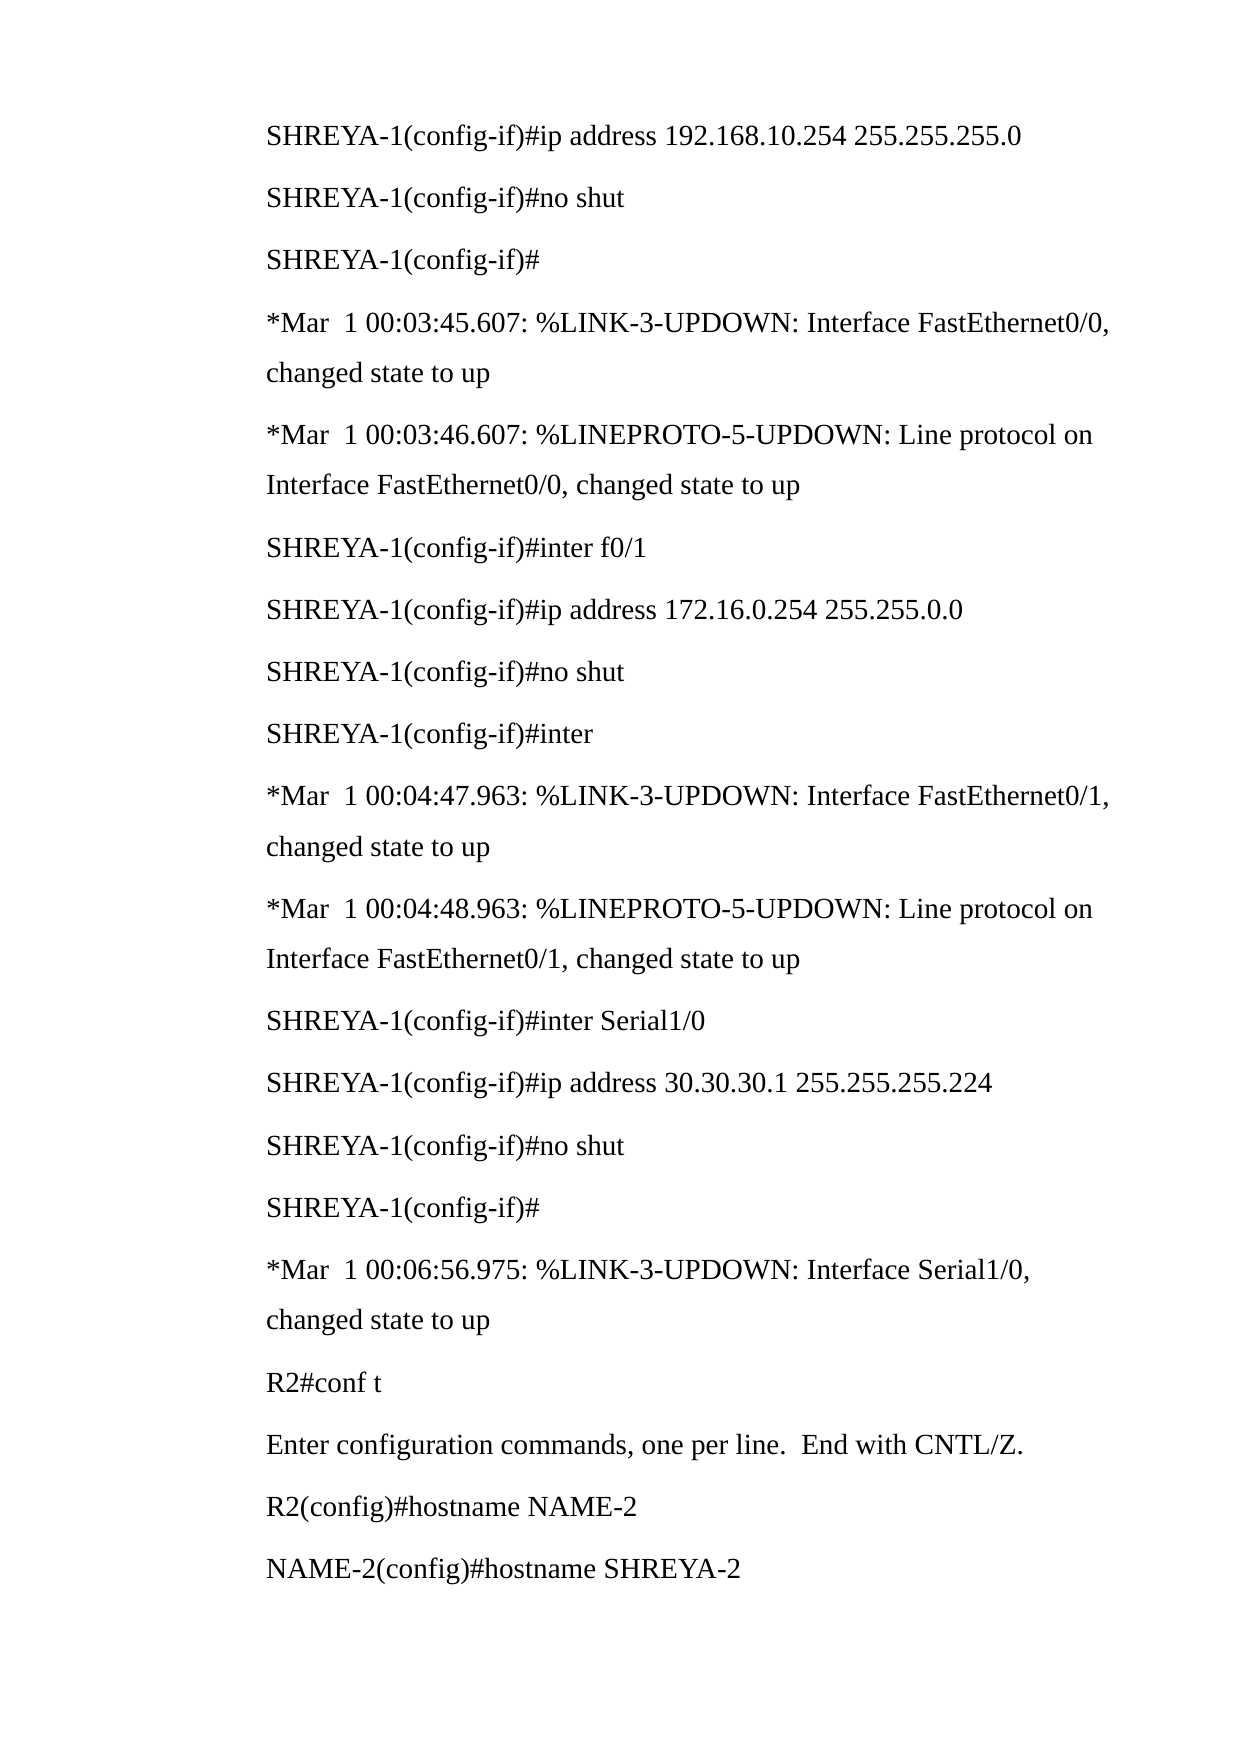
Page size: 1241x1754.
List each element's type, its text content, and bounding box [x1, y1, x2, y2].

text SHREYA-1(config-if)#no shut [266, 1128, 1122, 1161]
text SHREYA-1(config-if)#ip address 30.30.30.1 255.255.255.224 [266, 1066, 1122, 1099]
text *Mar 1 00:03:46.607: %LINEPROTO-5-UPDOWN: Line protocol on Interface FastEthernet0/0, changed state to up [266, 417, 1122, 501]
text *Mar 1 00:06:56.975: %LINK-3-UPDOWN: Interface Serial1/0, changed state to up [266, 1252, 1122, 1336]
text *Mar 1 00:04:48.963: %LINEPROTO-5-UPDOWN: Line protocol on Interface FastEthernet0/1, changed state to up [266, 891, 1122, 975]
text Enter configuration commands, one per line. End with CNTL/Z. [266, 1427, 1122, 1460]
text SHREYA-1(config-if)#inter f0/1 [266, 530, 1122, 563]
text SHREYA-1(config-if)# [266, 242, 1122, 276]
text SHREYA-1(config-if)#inter [266, 716, 1122, 750]
text SHREYA-1(config-if)#ip address 192.168.10.254 255.255.255.0 [266, 118, 1122, 152]
text *Mar 1 00:04:47.963: %LINK-3-UPDOWN: Interface FastEthernet0/1, changed state to up [266, 778, 1122, 862]
text *Mar 1 00:03:45.607: %LINK-3-UPDOWN: Interface FastEthernet0/0, changed state to up [266, 305, 1122, 388]
text SHREYA-1(config-if)#inter Serial1/0 [266, 1003, 1122, 1037]
text R2#conf t [266, 1365, 1122, 1398]
text SHREYA-1(config-if)# [266, 1190, 1122, 1223]
text NAME-2(config)#hostname SHREYA-2 [266, 1551, 1122, 1585]
text SHREYA-1(config-if)#no shut [266, 654, 1122, 688]
text SHREYA-1(config-if)#ip address 172.16.0.254 255.255.0.0 [266, 592, 1122, 625]
text SHREYA-1(config-if)#no shut [266, 180, 1122, 214]
text R2(config)#hostname NAME-2 [266, 1489, 1122, 1523]
